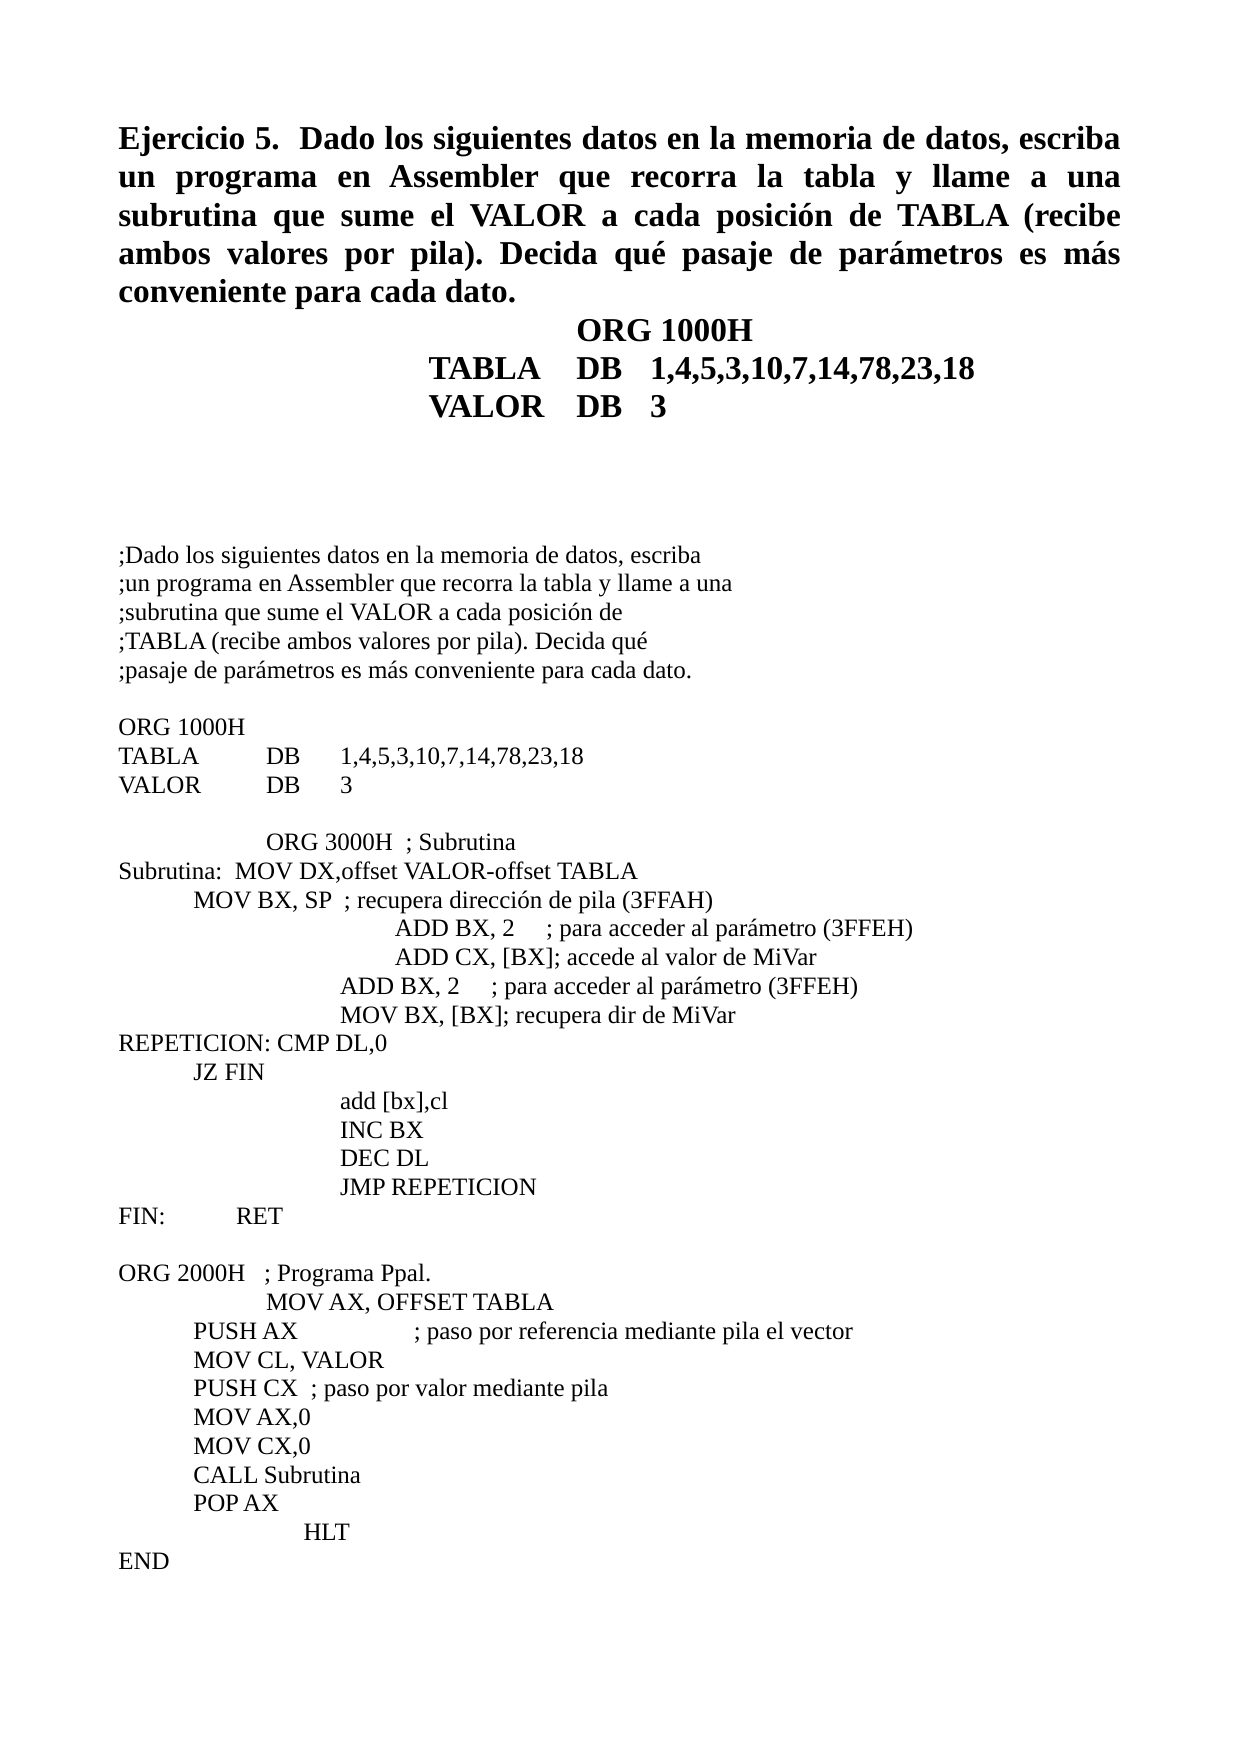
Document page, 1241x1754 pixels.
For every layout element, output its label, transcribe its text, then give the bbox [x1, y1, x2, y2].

text ADD CX, [BX]; accede al valor de MiVar [118, 942, 1122, 971]
text DEC DL [118, 1143, 1122, 1172]
text ADD BX, 2 ; para acceder al parámetro (3FFEH) [118, 913, 1122, 942]
text ;Dado los siguientes datos en la memoria de datos, escriba [118, 540, 1122, 568]
text MOV BX, [BX]; recupera dir de MiVar [118, 1000, 1122, 1028]
text PUSH AX ; paso por referencia mediante pila el vector [118, 1316, 1122, 1345]
text CALL Subrutina [118, 1460, 1122, 1488]
text HLT [118, 1517, 1122, 1546]
text ORG 1000H [118, 712, 1122, 741]
text ORG 3000H ; Subrutina [118, 827, 1122, 856]
text VALOR DB 3 [118, 770, 1122, 798]
text ORG 2000H ; Programa Ppal. [118, 1258, 1122, 1287]
text JZ FIN [118, 1057, 1122, 1086]
text INC BX [118, 1115, 1122, 1143]
text ORG 1000H [428, 310, 1122, 348]
text JMP REPETICION [118, 1172, 1122, 1201]
text MOV AX, OFFSET TABLA [118, 1287, 1122, 1316]
text ;subrutina que sume el VALOR a cada posición de [118, 597, 1122, 626]
text Subrutina: MOV DX,offset VALOR-offset TABLA [118, 856, 1122, 885]
text ;un programa en Assembler que recorra la tabla y llame a una [118, 568, 1122, 597]
text add [bx],cl [118, 1086, 1122, 1115]
text ADD BX, 2 ; para acceder al parámetro (3FFEH) [118, 971, 1122, 1000]
text TABLA DB 1,4,5,3,10,7,14,78,23,18 [118, 741, 1122, 770]
text END [118, 1546, 1122, 1575]
text TABLA DB 1,4,5,3,10,7,14,78,23,18 [428, 348, 1122, 386]
text POP AX [118, 1488, 1122, 1517]
text ;pasaje de parámetros es más conveniente para cada dato. [118, 655, 1122, 683]
text PUSH CX ; paso por valor mediante pila [118, 1373, 1122, 1402]
text VALOR DB 3 [428, 386, 1122, 425]
text MOV CL, VALOR [118, 1345, 1122, 1373]
text ;TABLA (recibe ambos valores por pila). Decida qué [118, 626, 1122, 655]
text MOV BX, SP ; recupera dirección de pila (3FFAH) [118, 885, 1122, 913]
text FIN: RET [118, 1201, 1122, 1230]
text REPETICION: CMP DL,0 [118, 1028, 1122, 1057]
text MOV AX,0 [118, 1402, 1122, 1431]
text MOV CX,0 [118, 1431, 1122, 1460]
text Ejercicio 5. Dado los siguientes datos en la memoria de datos, escriba un programa en Assembler que recorra la tabla y llame a una subrutina que sume el VALOR a cada posición de TABLA (recibe ambos valores por pila). Decida qué pasaje de parámetros es más conveniente para cada dato. [118, 118, 1122, 310]
